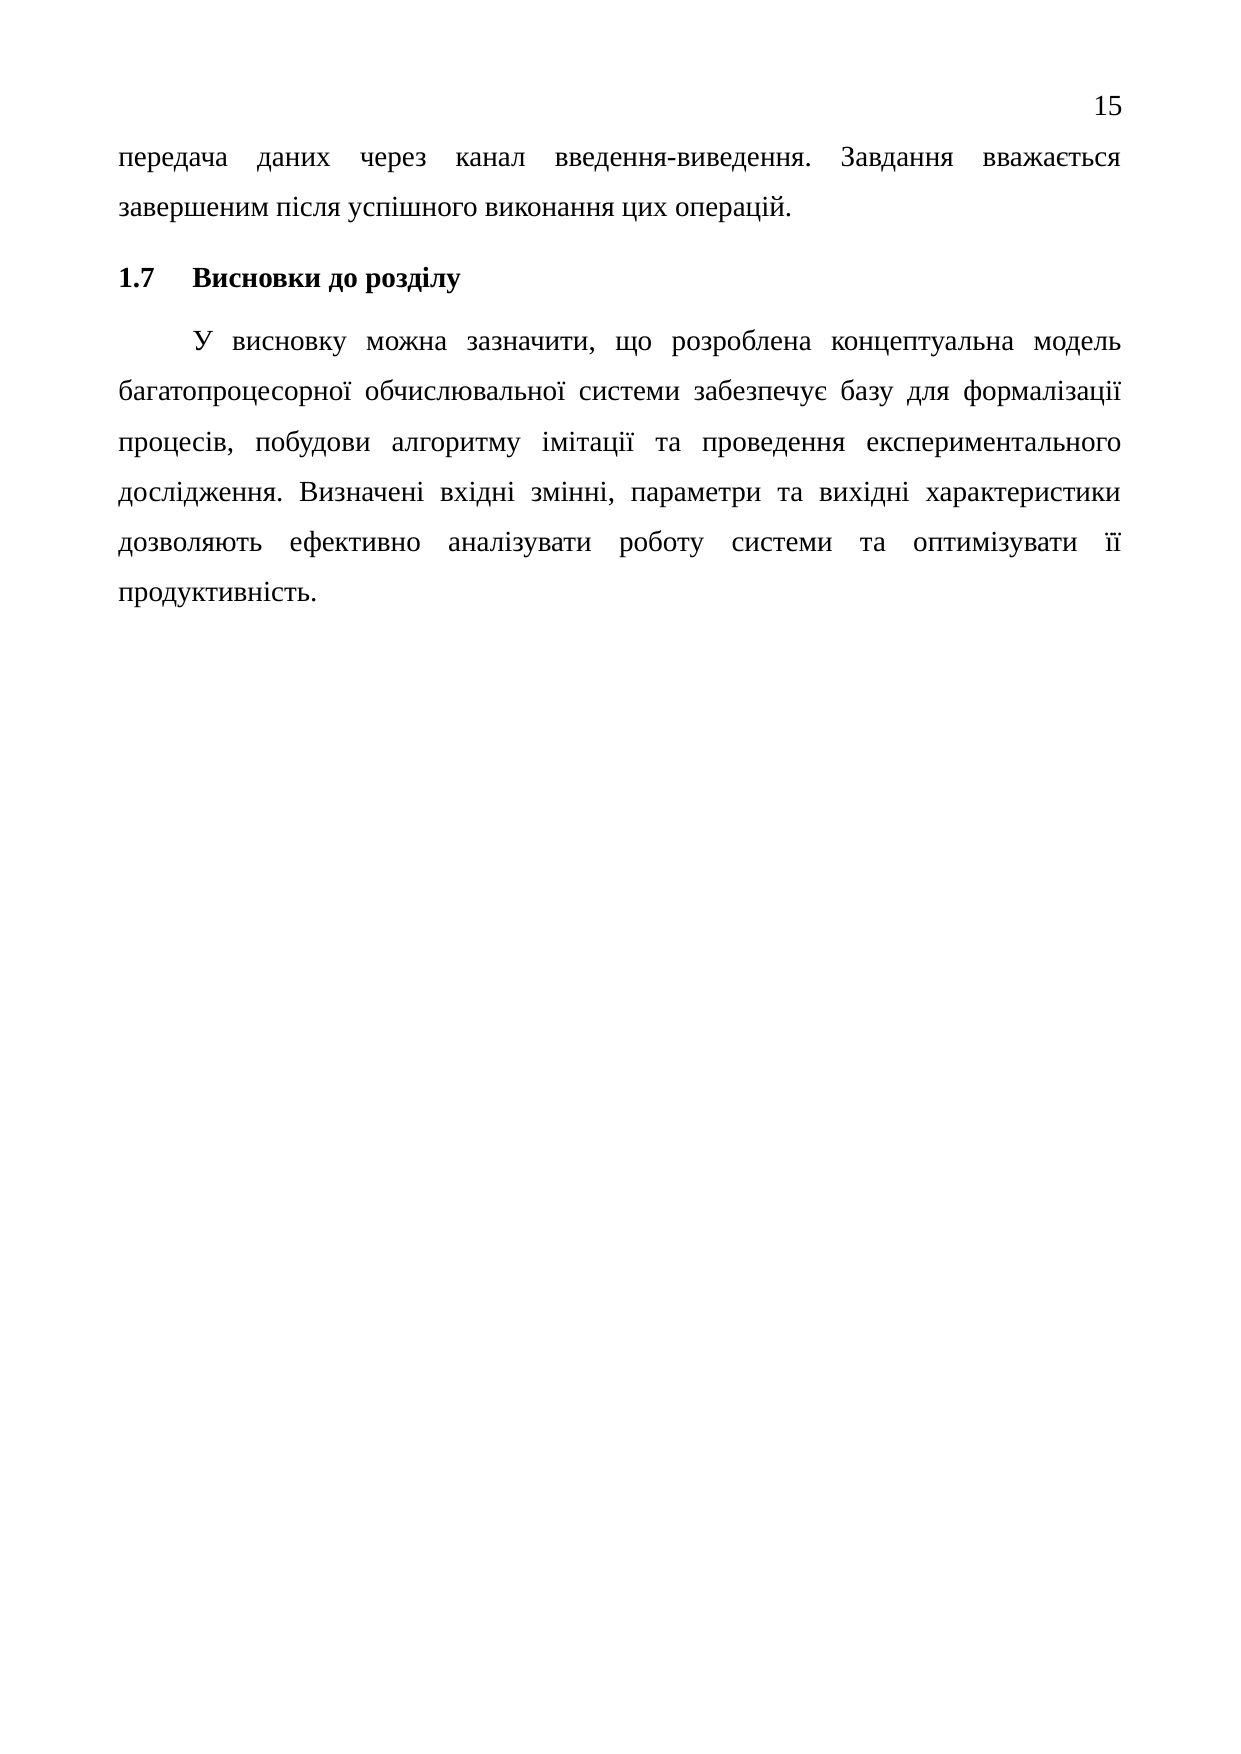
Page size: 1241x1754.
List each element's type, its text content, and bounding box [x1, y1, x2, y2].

text У висновку можна зазначити, що розроблена концептуальна модель багатопроцесорної обчислювальної системи забезпечує базу для формалізації процесів, побудови алгоритму імітації та проведення експериментального дослідження. Визначені вхідні змінні, параметри та вихідні характеристики дозволяють ефективно аналізувати роботу системи та оптимізувати її продуктивність. [118, 323, 1122, 608]
text передача даних через канал введення-виведення. Завдання вважається завершеним після успішного виконання цих операцій. [118, 139, 1122, 223]
subtitle Висновки до розділу [118, 260, 1122, 294]
